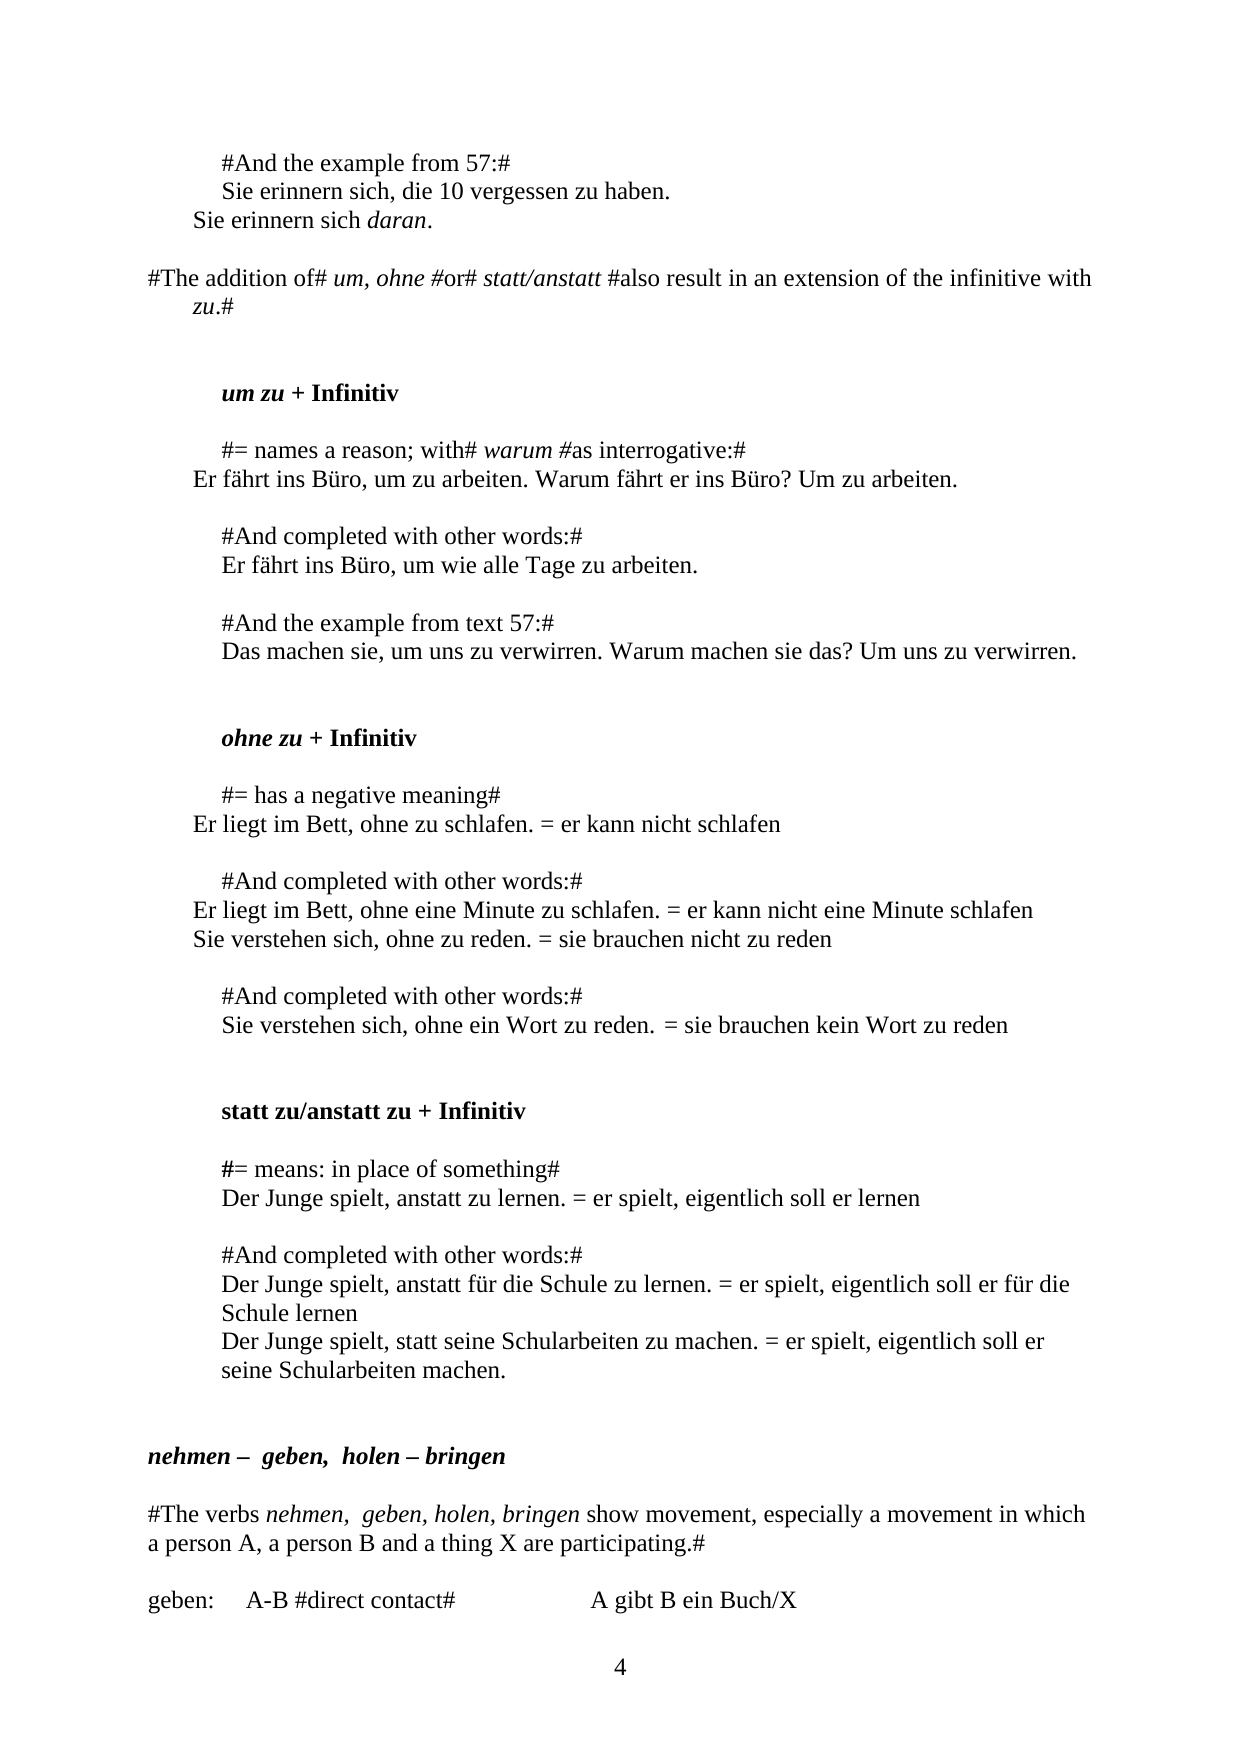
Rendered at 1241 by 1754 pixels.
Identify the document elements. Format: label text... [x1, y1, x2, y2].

text nehmen – geben, holen – bringen [148, 1441, 1093, 1470]
text Er fährt ins Büro, um wie alle Tage zu arbeiten. [148, 550, 1093, 579]
text statt zu/anstatt zu + Infinitiv [148, 1096, 1093, 1125]
subtitle Er fährt ins Büro, um zu arbeiten. Warum fährt er ins Büro? Um zu arbeiten. [148, 464, 1093, 493]
text #= means: in place of something# [148, 1154, 1093, 1183]
text #And completed with other words:# [148, 1240, 1093, 1269]
text Der Junge spielt, anstatt für die Schule zu lernen. = er spielt, eigentlich soll er für die Schule lernen [221, 1269, 1093, 1326]
subtitle um zu + Infinitiv [148, 378, 1093, 406]
text Sie verstehen sich, ohne ein Wort zu reden. = sie brauchen kein Wort zu reden [148, 1010, 1093, 1039]
text #= has a negative meaning# [148, 780, 1093, 809]
subtitle #= names a reason; with# warum #as interrogative:# [148, 435, 1093, 464]
subtitle #And completed with other words:# [148, 521, 1093, 550]
text Der Junge spielt, anstatt zu lernen. = er spielt, eigentlich soll er lernen [148, 1183, 1093, 1211]
text #And the example from 57:# [148, 148, 1093, 176]
subtitle Sie verstehen sich, ohne zu reden. = sie brauchen nicht zu reden [148, 924, 1093, 953]
text #And the example from text 57:# [148, 608, 1093, 636]
text geben: A-B #direct contact# A gibt B ein Buch/X [148, 1585, 1093, 1614]
text #The verbs nehmen, geben, holen, bringen show movement, especially a movement in which a person A, a person B and a thing X are participating.# [148, 1499, 1093, 1556]
subtitle Er liegt im Bett, ohne eine Minute zu schlafen. = er kann nicht eine Minute schlafen [148, 895, 1093, 924]
text ohne zu + Infinitiv [148, 723, 1093, 751]
subtitle #And completed with other words:# [148, 866, 1093, 895]
text Sie erinnern sich, die 10 vergessen zu haben. [148, 176, 1093, 205]
subtitle Er liegt im Bett, ohne zu schlafen. = er kann nicht schlafen [148, 809, 1093, 838]
text Der Junge spielt, statt seine Schularbeiten zu machen. = er spielt, eigentlich soll er seine Schularbeiten machen. [221, 1326, 1093, 1384]
text Das machen sie, um uns zu verwirren. Warum machen sie das? Um uns zu verwirren. [148, 636, 1093, 665]
subtitle #The addition of# um, ohne #or# statt/anstatt #also result in an extension of the infinitive with zu.# [148, 263, 1093, 320]
text #And completed with other words:# [148, 981, 1093, 1010]
subtitle Sie erinnern sich daran. [148, 205, 1093, 234]
